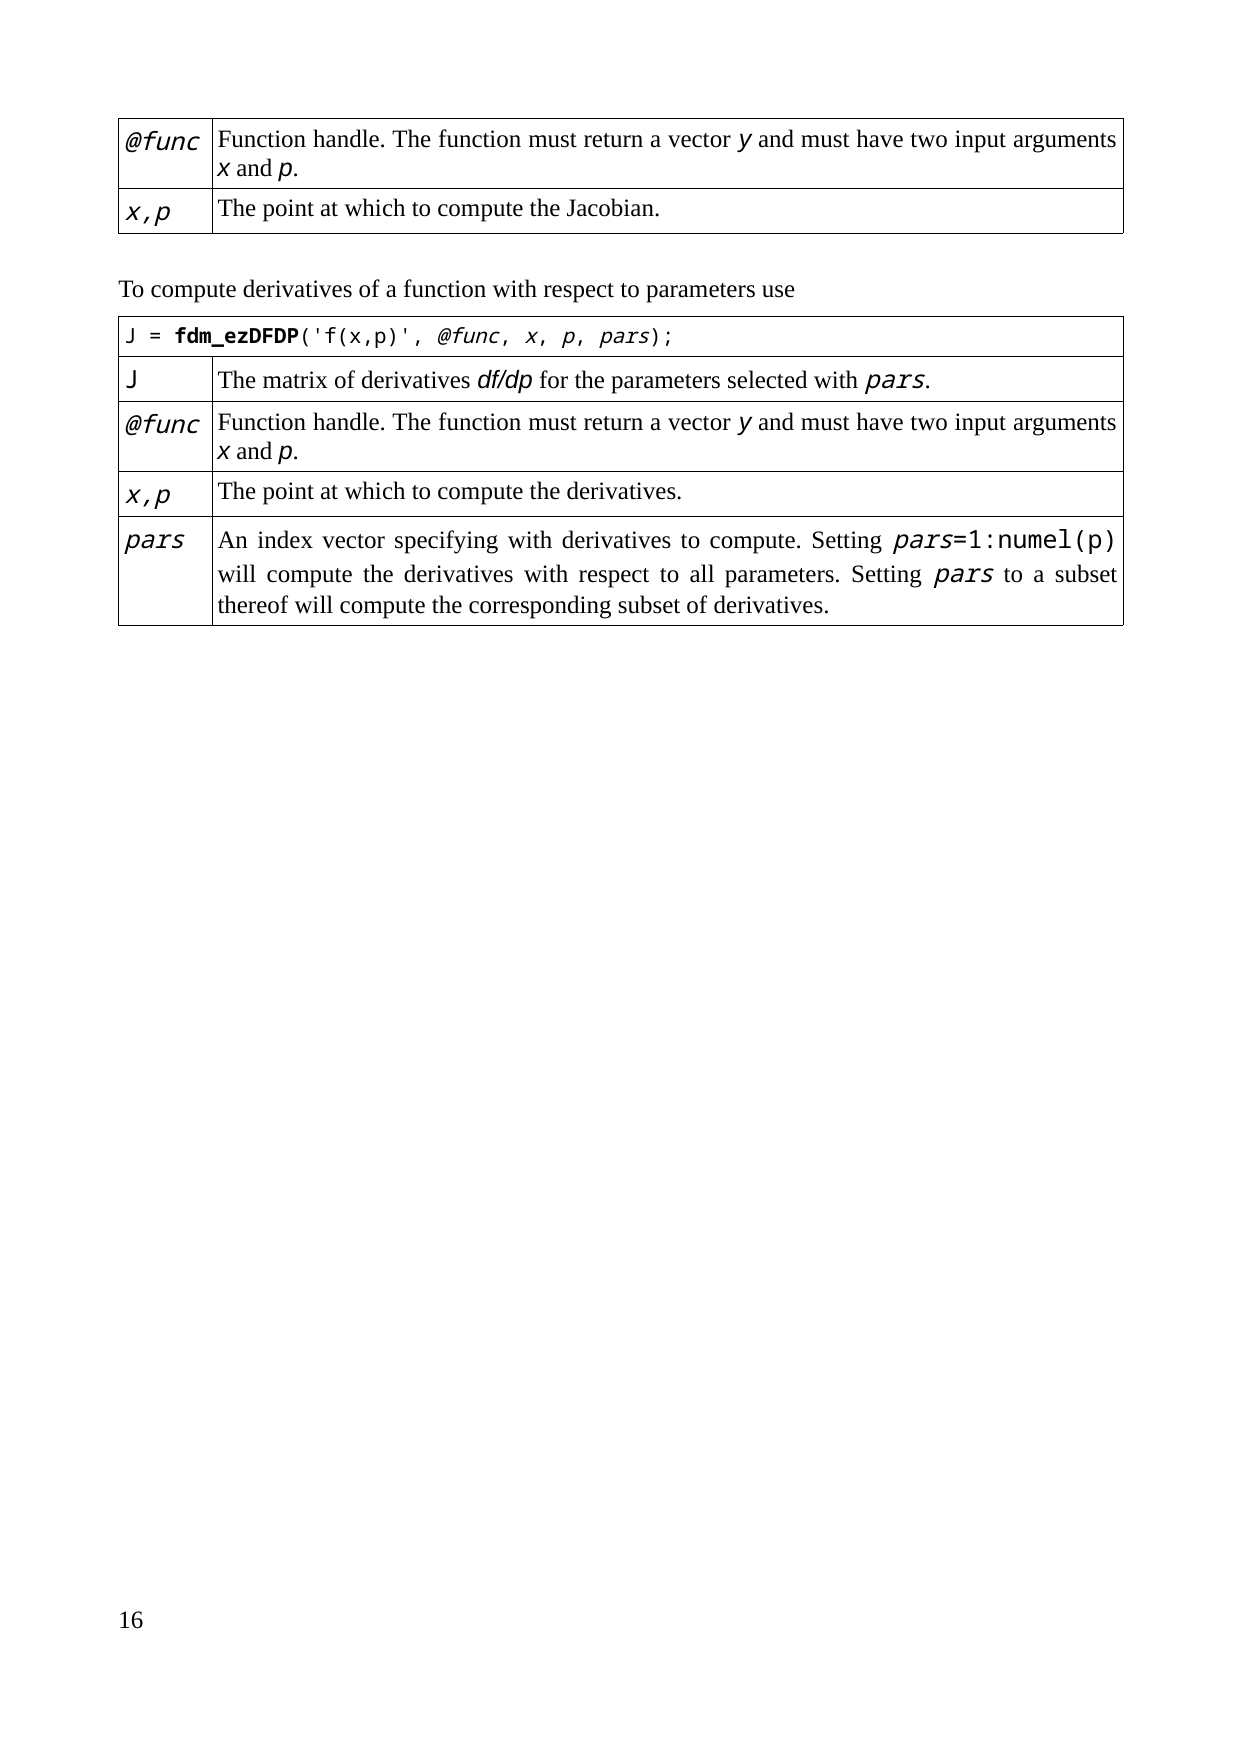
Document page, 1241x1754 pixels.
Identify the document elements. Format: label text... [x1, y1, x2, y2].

table_cell @func [119, 119, 212, 187]
table_cell pars [119, 517, 212, 624]
table_cell The matrix of derivatives df/dp for the parameters selected with pars. [213, 357, 1123, 401]
table_cell @func [119, 402, 212, 471]
table_cell The point at which to compute the Jacobian. [213, 189, 1123, 233]
table_cell J [119, 357, 212, 401]
table_cell Function handle. The function must return a vector y and must have two input arguments x and p. [213, 119, 1123, 187]
table_cell x,p [119, 189, 212, 233]
text To compute derivatives of a function with respect to parameters use [118, 274, 1122, 303]
table_cell x,p [119, 472, 212, 516]
table_cell The point at which to compute the derivatives. [213, 472, 1123, 516]
table_header J = fdm_ezDFDP('f(x,p)', @func, x, p, pars); [119, 317, 1123, 356]
table_cell An index vector specifying with derivatives to compute. Setting pars=1:numel(p) will compute the derivatives with respect to all parameters. Setting pars to a subset thereof will compute the corresponding subset of derivatives. [213, 517, 1123, 624]
table_cell Function handle. The function must return a vector y and must have two input arguments x and p. [213, 402, 1123, 471]
